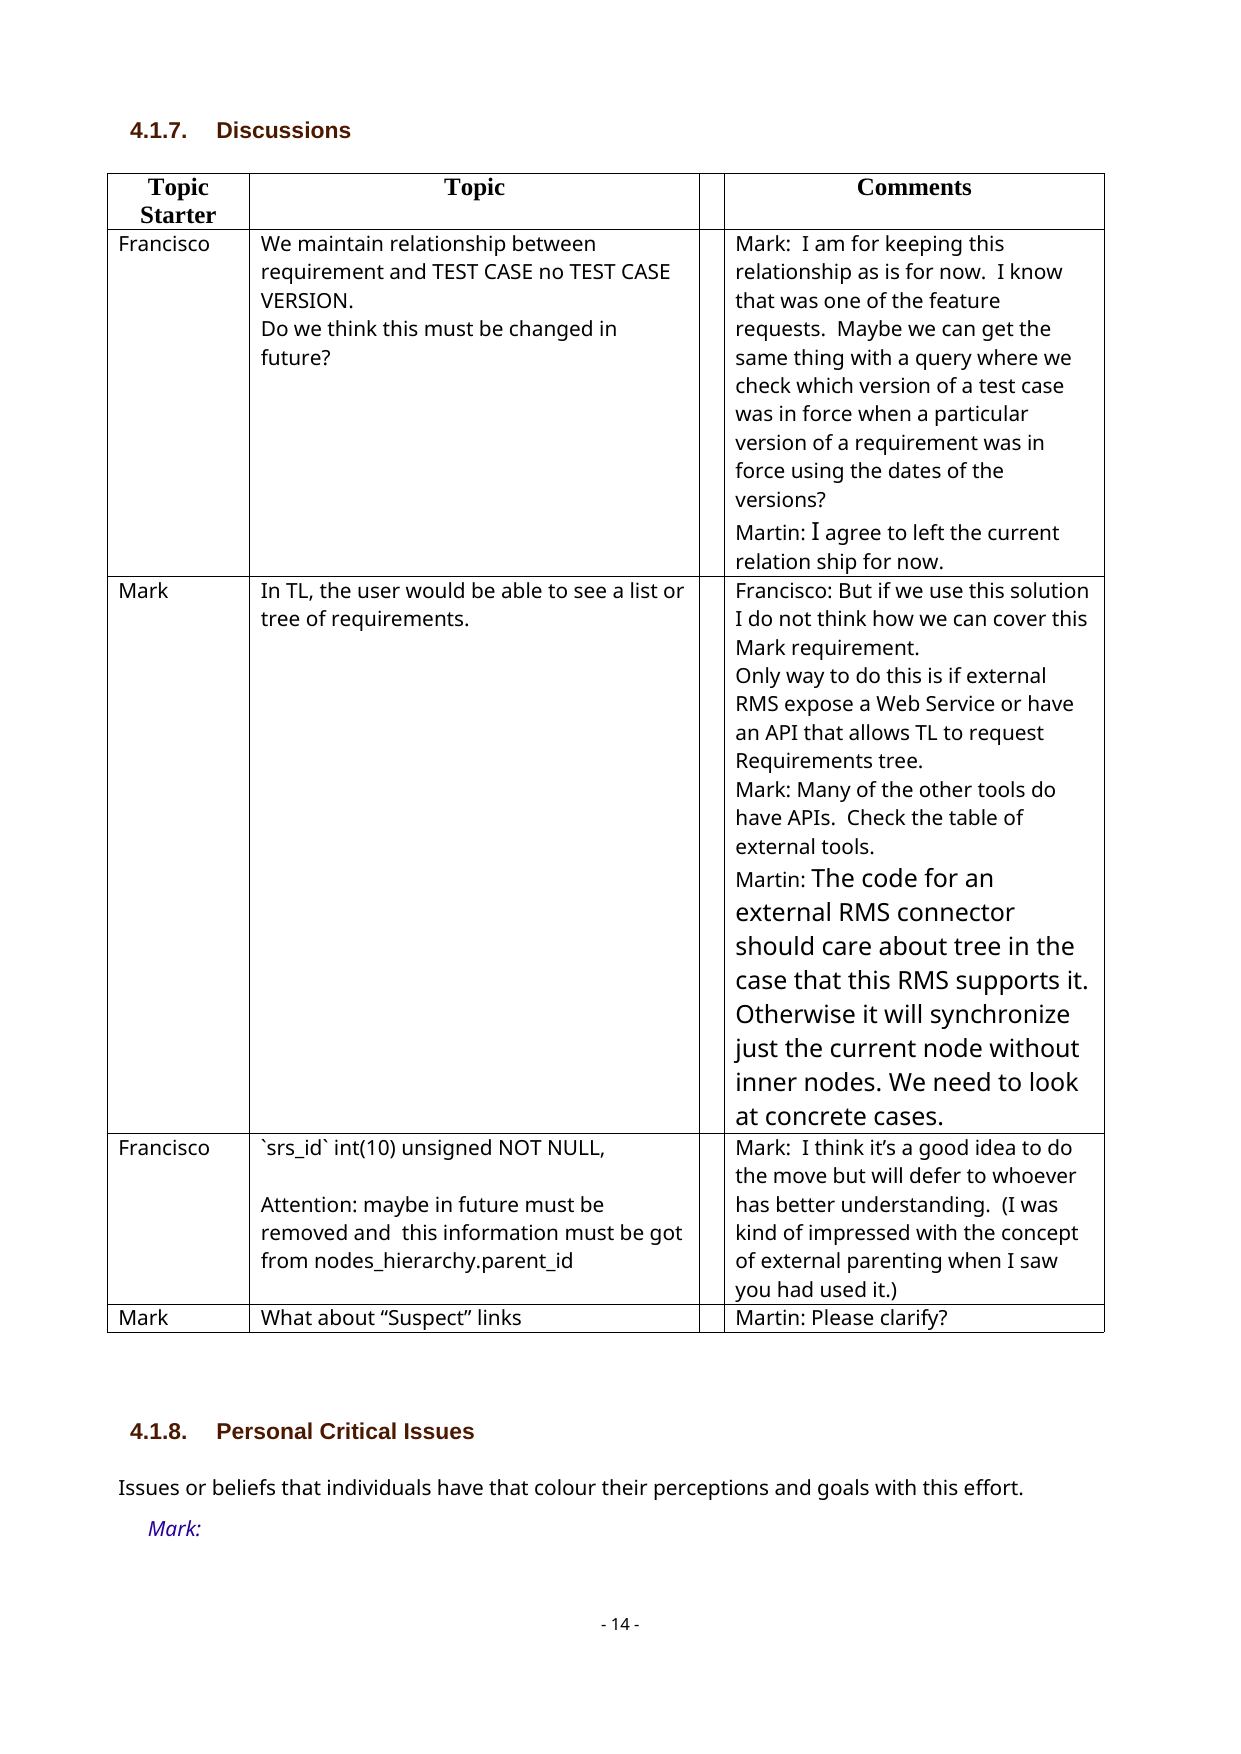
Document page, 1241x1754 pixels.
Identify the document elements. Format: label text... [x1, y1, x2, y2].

table_header Comments [725, 174, 1104, 229]
text Mark: [148, 1514, 1122, 1542]
table_header [700, 174, 724, 229]
table_cell Francisco [108, 1134, 249, 1303]
table_header Topic [250, 174, 699, 229]
table_cell Francisco [108, 230, 249, 576]
subtitle Personal Critical Issues [130, 1418, 1110, 1444]
table_cell Francisco: But if we use this solution I do not think how we can cover this Mark requirement. Only way to do this is if external RMS expose a Web Service or have an API that allows TL to request Requirements tree. Mark: Many of the other tools do have APIs. Check the table of external tools. Martin: The code for an external RMS connector should care about tree in the case that this RMS supports it. Otherwise it will synchronize just the current node without inner nodes. We need to look at concrete cases. [725, 577, 1104, 1133]
table_cell [700, 1134, 724, 1303]
table_cell In TL, the user would be able to see a list or tree of requirements. [250, 577, 699, 1133]
table_cell Mark: I think it’s a good idea to do the move but will defer to whoever has better understanding. (I was kind of impressed with the concept of external parenting when I saw you had used it.) [725, 1134, 1104, 1303]
text Issues or beliefs that individuals have that colour their perceptions and goals with this effort. [118, 1473, 1122, 1502]
table_cell Mark: I am for keeping this relationship as is for now. I know that was one of the feature requests. Maybe we can get the same thing with a query where we check which version of a test case was in force when a particular version of a requirement was in force using the dates of the versions? Martin: I agree to left the current relation ship for now. [725, 230, 1104, 576]
table_cell Mark [108, 1305, 249, 1332]
table_cell [700, 1305, 724, 1332]
table_cell We maintain relationship between requirement and TEST CASE no TEST CASE VERSION. Do we think this must be changed in future? [250, 230, 699, 576]
table_cell `srs_id` int(10) unsigned NOT NULL, Attention: maybe in future must be removed and this information must be got from nodes_hierarchy.parent_id [250, 1134, 699, 1303]
table_cell [700, 230, 724, 576]
table_cell [700, 577, 724, 1133]
subtitle Discussions [130, 118, 1110, 144]
table_cell Martin: Please clarify? [725, 1305, 1104, 1332]
table_cell Mark [108, 577, 249, 1133]
table_header Topic Starter [108, 174, 249, 229]
table_cell What about “Suspect” links [250, 1305, 699, 1332]
